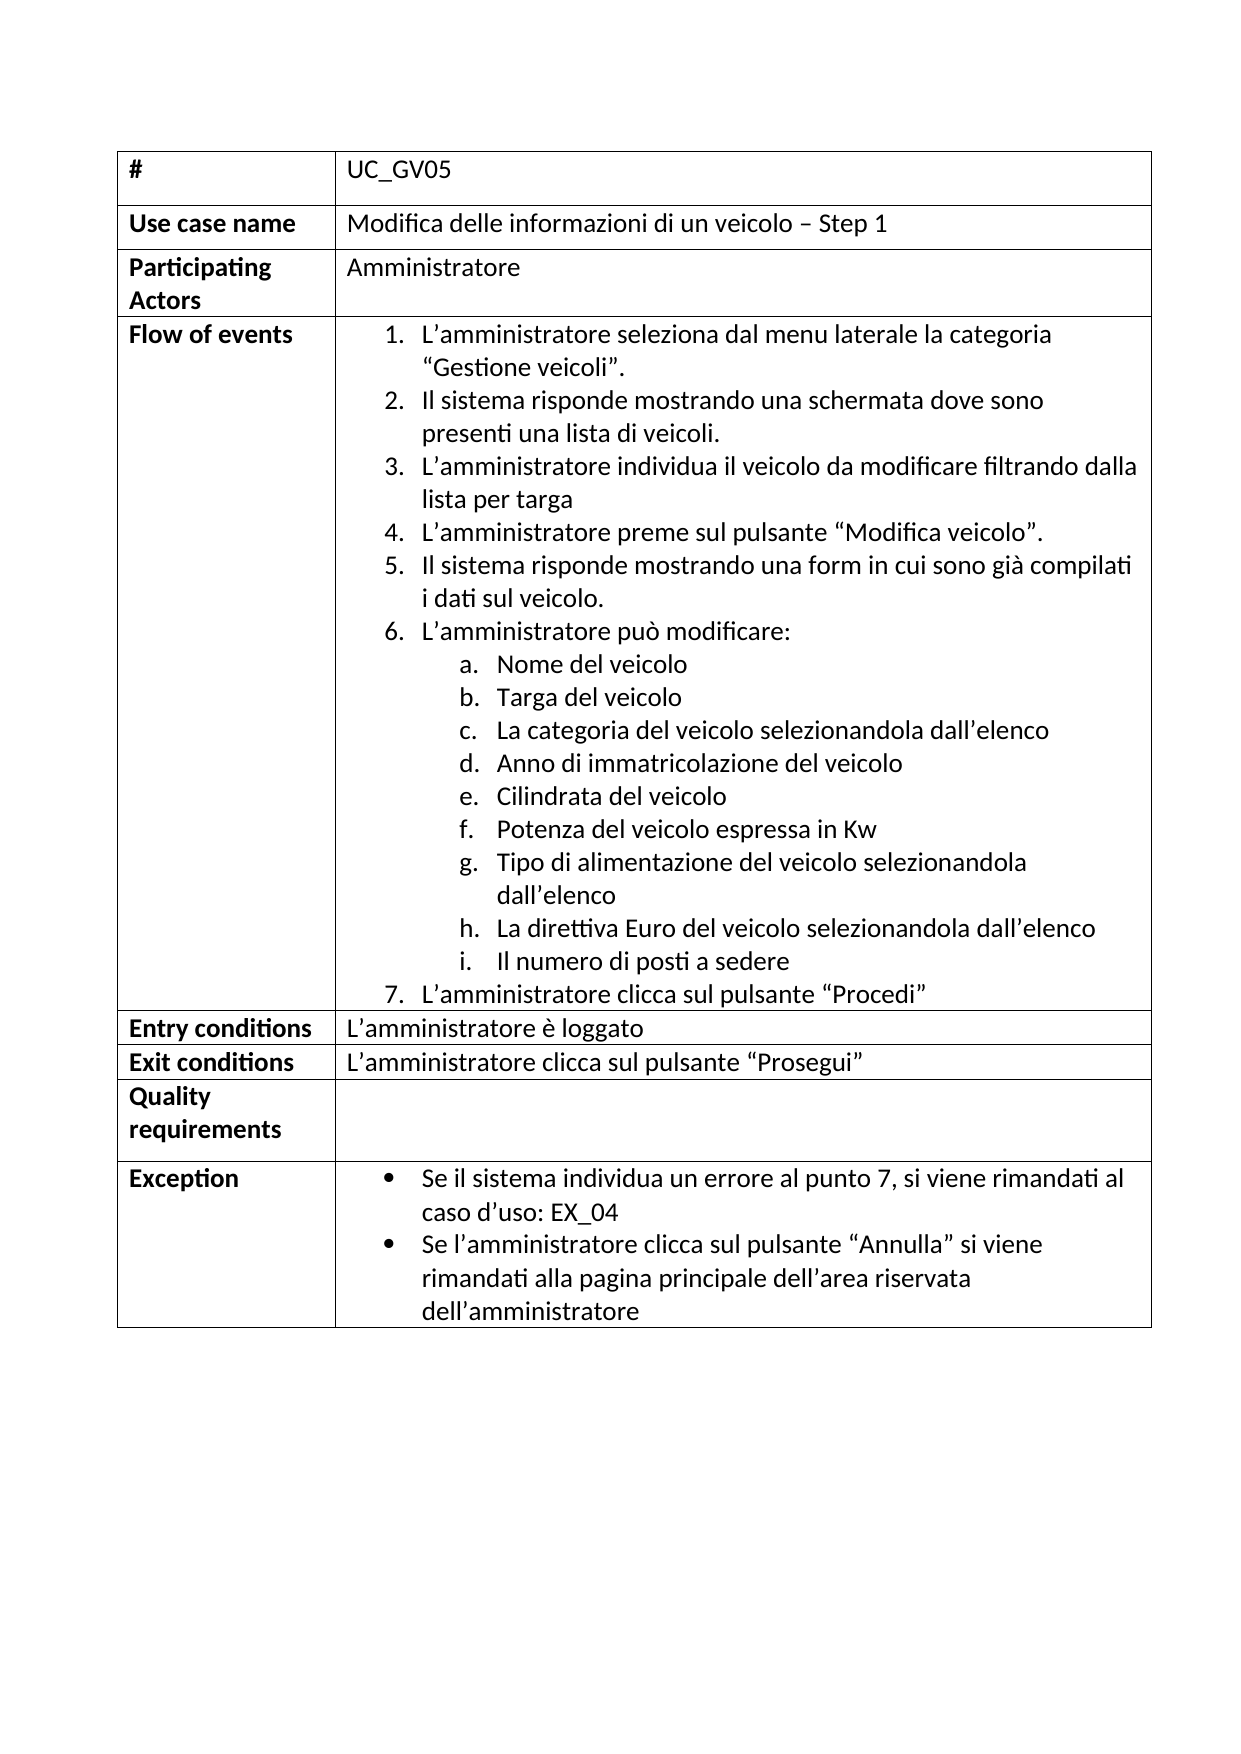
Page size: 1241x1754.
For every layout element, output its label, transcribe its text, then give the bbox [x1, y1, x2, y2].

table_cell Use case name [118, 206, 335, 249]
table_cell Entry conditions [118, 1011, 335, 1044]
table_cell Quality requirementsuq [118, 1080, 335, 1161]
table_cell Participating Actors [118, 250, 335, 316]
table_cell Se il sistema individua un errore al punto 7, si viene rimandati al caso d’uso: EX_04 Se l’amministratore clicca sul pulsante “Annulla” si viene rimandati alla pagina principale dell’area riservata dell’amministratore [336, 1162, 1151, 1327]
table_header # [118, 152, 335, 205]
table_cell Modifica delle informazioni di un veicolo – Step 1 [336, 206, 1151, 249]
table_cell Exception [118, 1162, 335, 1327]
table_cell [336, 1080, 1151, 1161]
table_cell L’amministratore seleziona dal menu laterale la categoria “Gestione veicoli”. Il sistema risponde mostrando una schermata dove sono presenti una lista di veicoli. L’amministratore individua il veicolo da modificare filtrando dalla lista per targa L’amministratore preme sul pulsante “Modifica veicolo”. Il sistema risponde mostrando una form in cui sono già compilati i dati sul veicolo. L’amministratore può modificare: Nome del veicolo Targa del veicolo La categoria del veicolo selezionandola dall’elenco Anno di immatricolazione del veicolo Cilindrata del veicolo Potenza del veicolo espressa in Kw Tipo di alimentazione del veicolo selezionandola dall’elenco La direttiva Euro del veicolo selezionandola dall’elenco Il numero di posti a sedere L’amministratore clicca sul pulsante “Procedi” [336, 317, 1151, 1010]
table_cell L’amministratore clicca sul pulsante “Prosegui” [336, 1045, 1151, 1078]
table_cell L’amministratore è loggato [336, 1011, 1151, 1044]
table_header UC_GV05 [336, 152, 1151, 205]
table_cell Flow of events [118, 317, 335, 1010]
table_cell Amministratore [336, 250, 1151, 316]
table_cell Exit conditions [118, 1045, 335, 1078]
